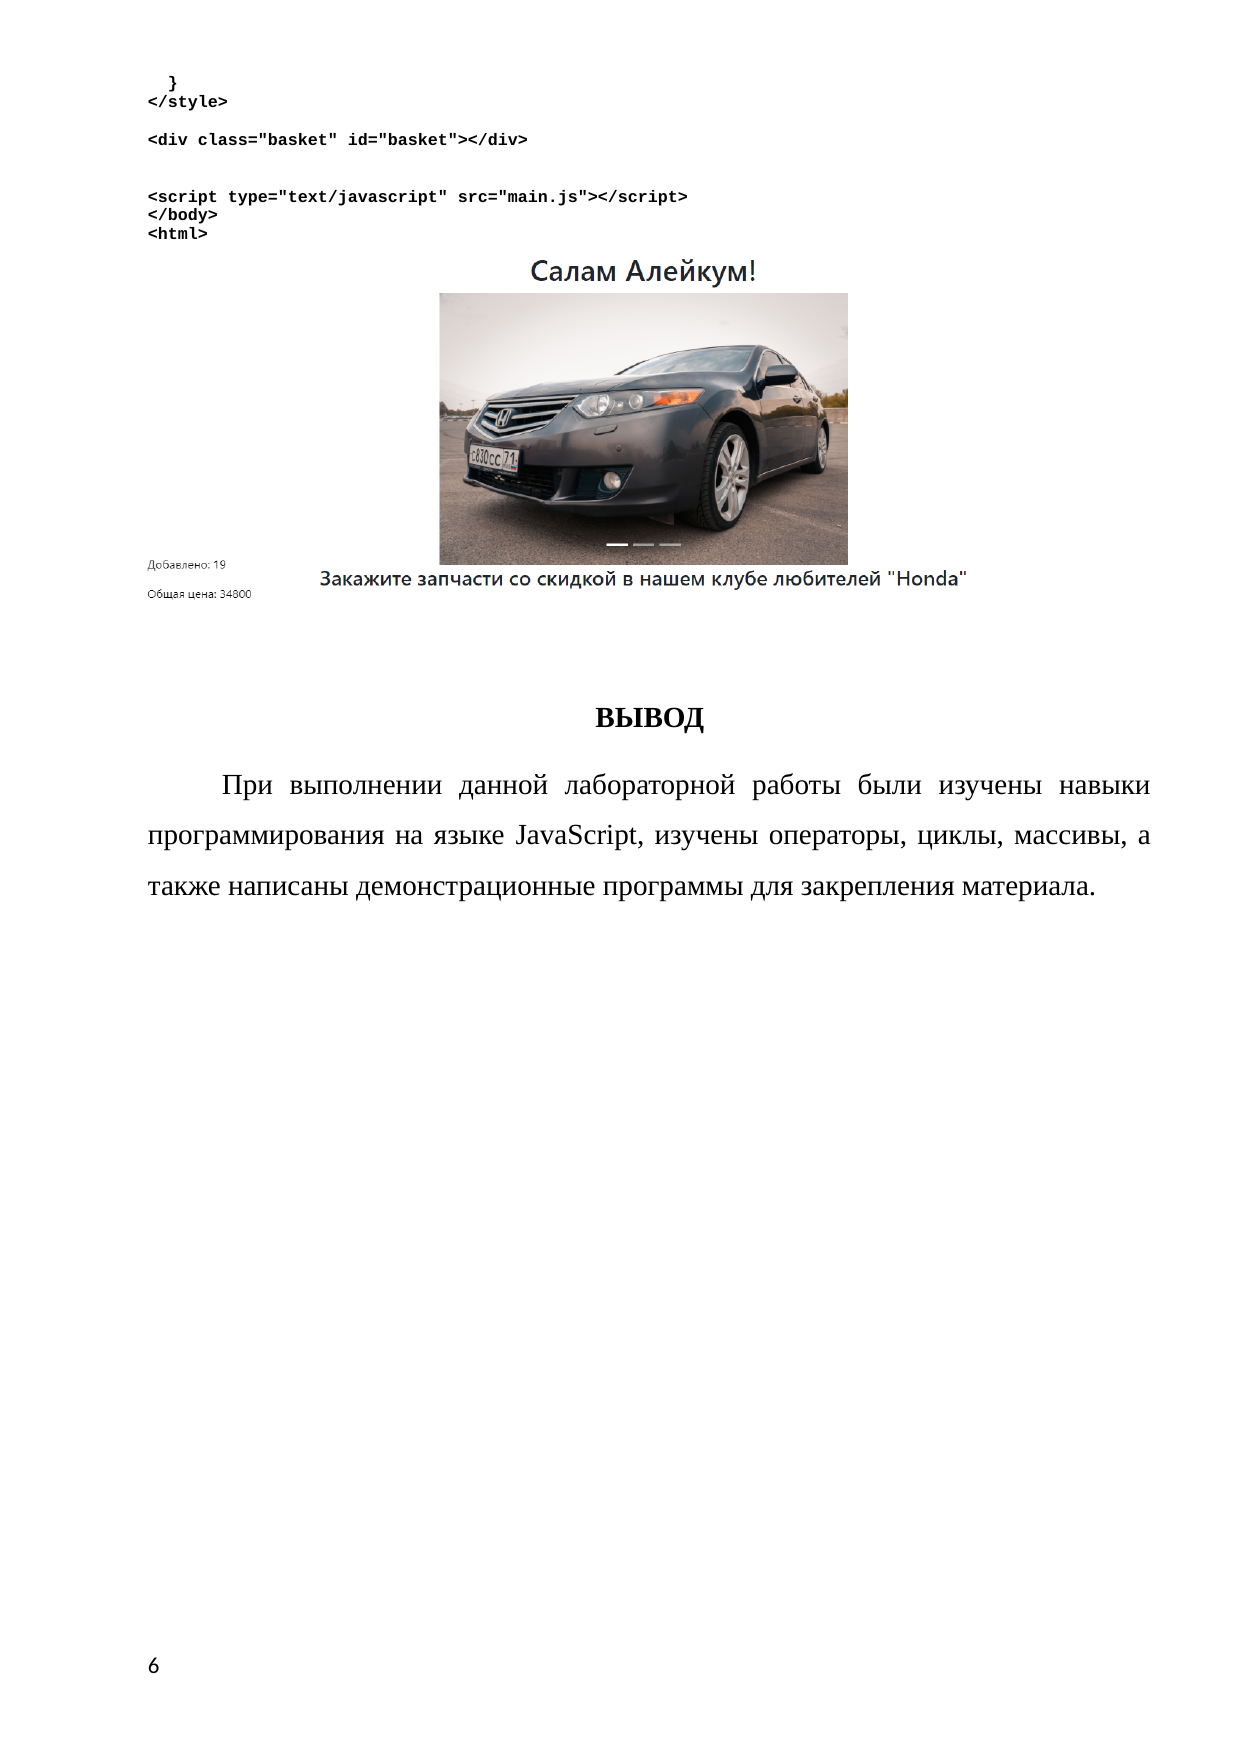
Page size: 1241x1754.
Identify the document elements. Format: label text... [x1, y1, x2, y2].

text </style> [148, 94, 1152, 113]
text </body> [148, 207, 1152, 226]
text } [148, 75, 1152, 94]
text <html> [148, 226, 1152, 245]
subtitle При выполнении данной лабораторной работы были изучены навыки программирования на языке JavaScript, изучены операторы, циклы, массивы, а также написаны демонстрационные программы для закрепления материала. [148, 767, 1152, 901]
text <div class="basket" id="basket"></div> [148, 132, 1152, 150]
subtitle ВЫВОД [148, 700, 1152, 734]
text <script type="text/javascript" src="main.js"></script> [148, 188, 1152, 207]
